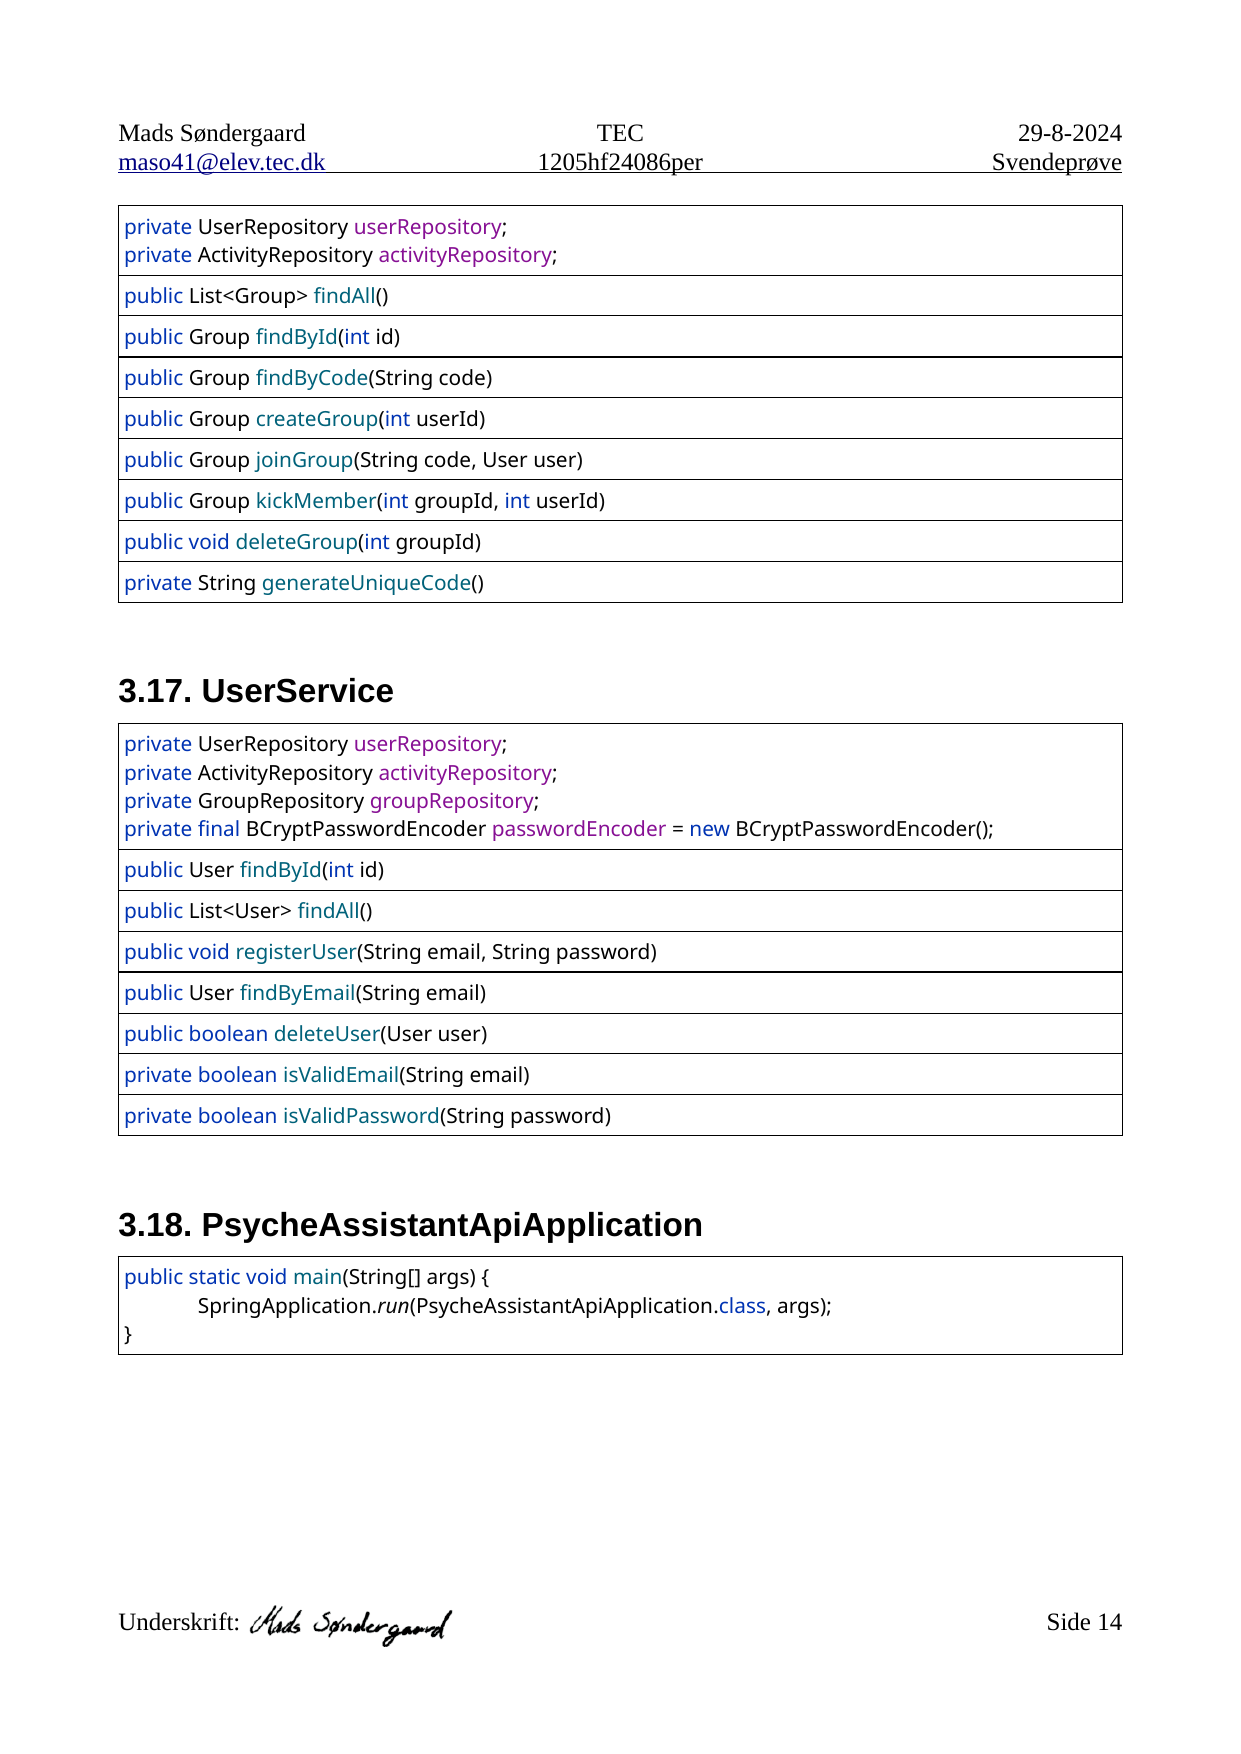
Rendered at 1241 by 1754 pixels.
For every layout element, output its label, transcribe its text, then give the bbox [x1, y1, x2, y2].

table_cell public User findById(int id) [119, 850, 1122, 889]
picture [244, 1600, 458, 1647]
table_header private UserRepository userRepository; private ActivityRepository activityRepository; [119, 206, 1122, 274]
table_cell private boolean isValidEmail(String email) [119, 1054, 1122, 1094]
table_cell public boolean deleteUser(User user) [119, 1014, 1122, 1053]
subtitle 3.17. UserService [118, 671, 1122, 710]
table_cell public void registerUser(String email, String password) [119, 932, 1122, 971]
table_header private UserRepository userRepository; private ActivityRepository activityRepository; private GroupRepository groupRepository; private final BCryptPasswordEncoder passwordEncoder = new BCryptPasswordEncoder(); [119, 724, 1122, 849]
table_cell private String generateUniqueCode() [119, 562, 1122, 602]
table_cell public Group findById(int id) [119, 316, 1122, 356]
table_cell private boolean isValidPassword(String password) [119, 1095, 1122, 1135]
table_cell public List<User> findAll() [119, 891, 1122, 931]
table_cell public Group kickMember(int groupId, int userId) [119, 480, 1122, 520]
table_cell public Group findByCode(String code) [119, 358, 1122, 397]
table_cell public Group createGroup(int userId) [119, 398, 1122, 438]
subtitle 3.18. PsycheAssistantApiApplication [118, 1205, 1122, 1243]
table_cell public User findByEmail(String email) [119, 973, 1122, 1012]
table_cell public void deleteGroup(int groupId) [119, 521, 1122, 561]
table_header public static void main(String[] args) { SpringApplication.run(PsycheAssistantApiApplication.class, args); } [119, 1257, 1122, 1353]
table_cell public Group joinGroup(String code, User user) [119, 439, 1122, 479]
table_cell public List<Group> findAll() [119, 276, 1122, 315]
